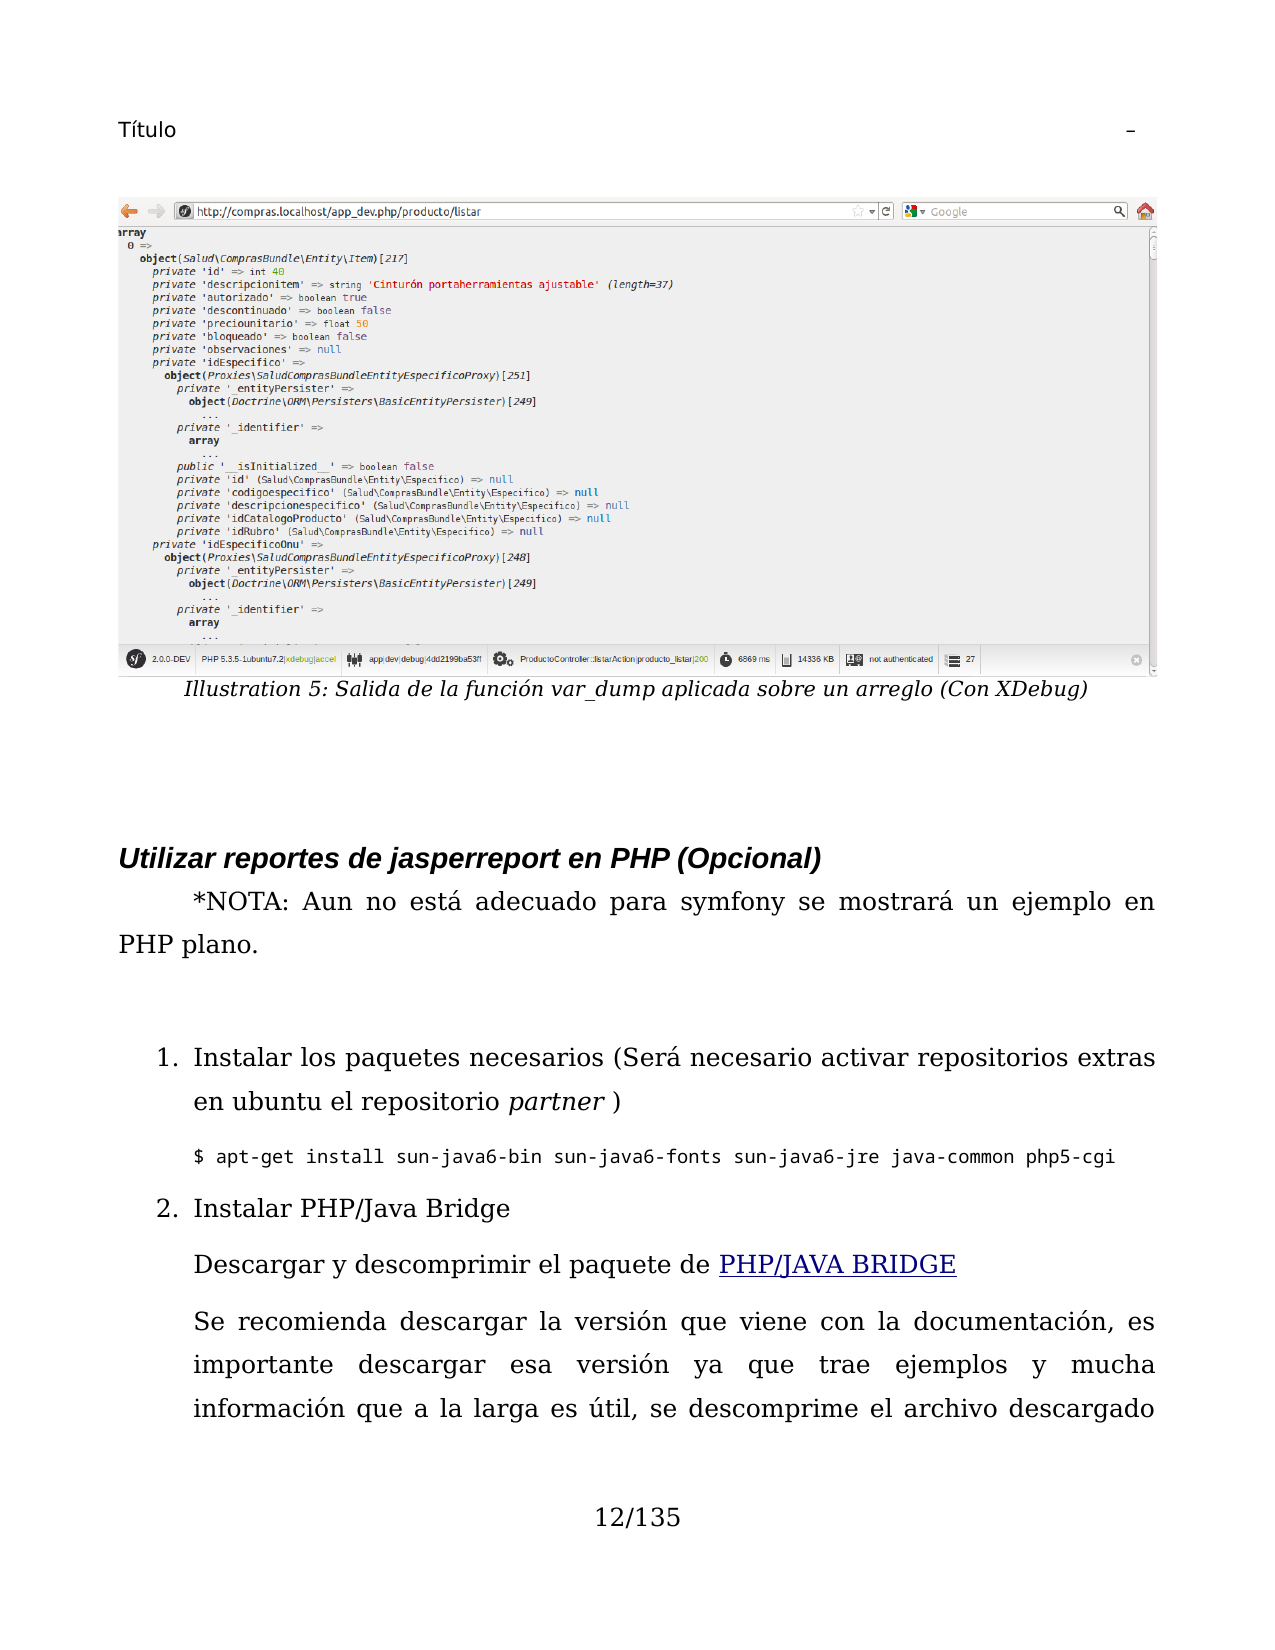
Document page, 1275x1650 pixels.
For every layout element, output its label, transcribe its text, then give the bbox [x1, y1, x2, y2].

list Instalar PHP/Java Bridge [156, 1194, 1157, 1223]
picture [118, 197, 1158, 677]
list Instalar los paquetes necesarios (Será necesario activar repositorios extras en ubuntu el repositorio partner ) [156, 1043, 1157, 1116]
list Se recomienda descargar la versión que viene con la documentación, es importante descargar esa versión ya que trae ejemplos y mucha información que a la larga es útil, se descomprime el archivo descargado [156, 1307, 1157, 1423]
text Illustration 5: Salida de la función var_dump aplicada sobre un arreglo (Con XDebug) [118, 677, 1157, 701]
list $ apt-get install sun-java6-bin sun-java6-fonts sun-java6-jre java-common php5-cgi [156, 1143, 1157, 1169]
text *NOTA: Aun no está adecuado para symfony se mostrará un ejemplo en PHP plano. [118, 887, 1157, 960]
list Descargar y descomprimir el paquete de PHP/JAVA BRIDGE [156, 1250, 1157, 1279]
subtitle Utilizar reportes de jasperreport en PHP (Opcional) [118, 841, 1157, 874]
